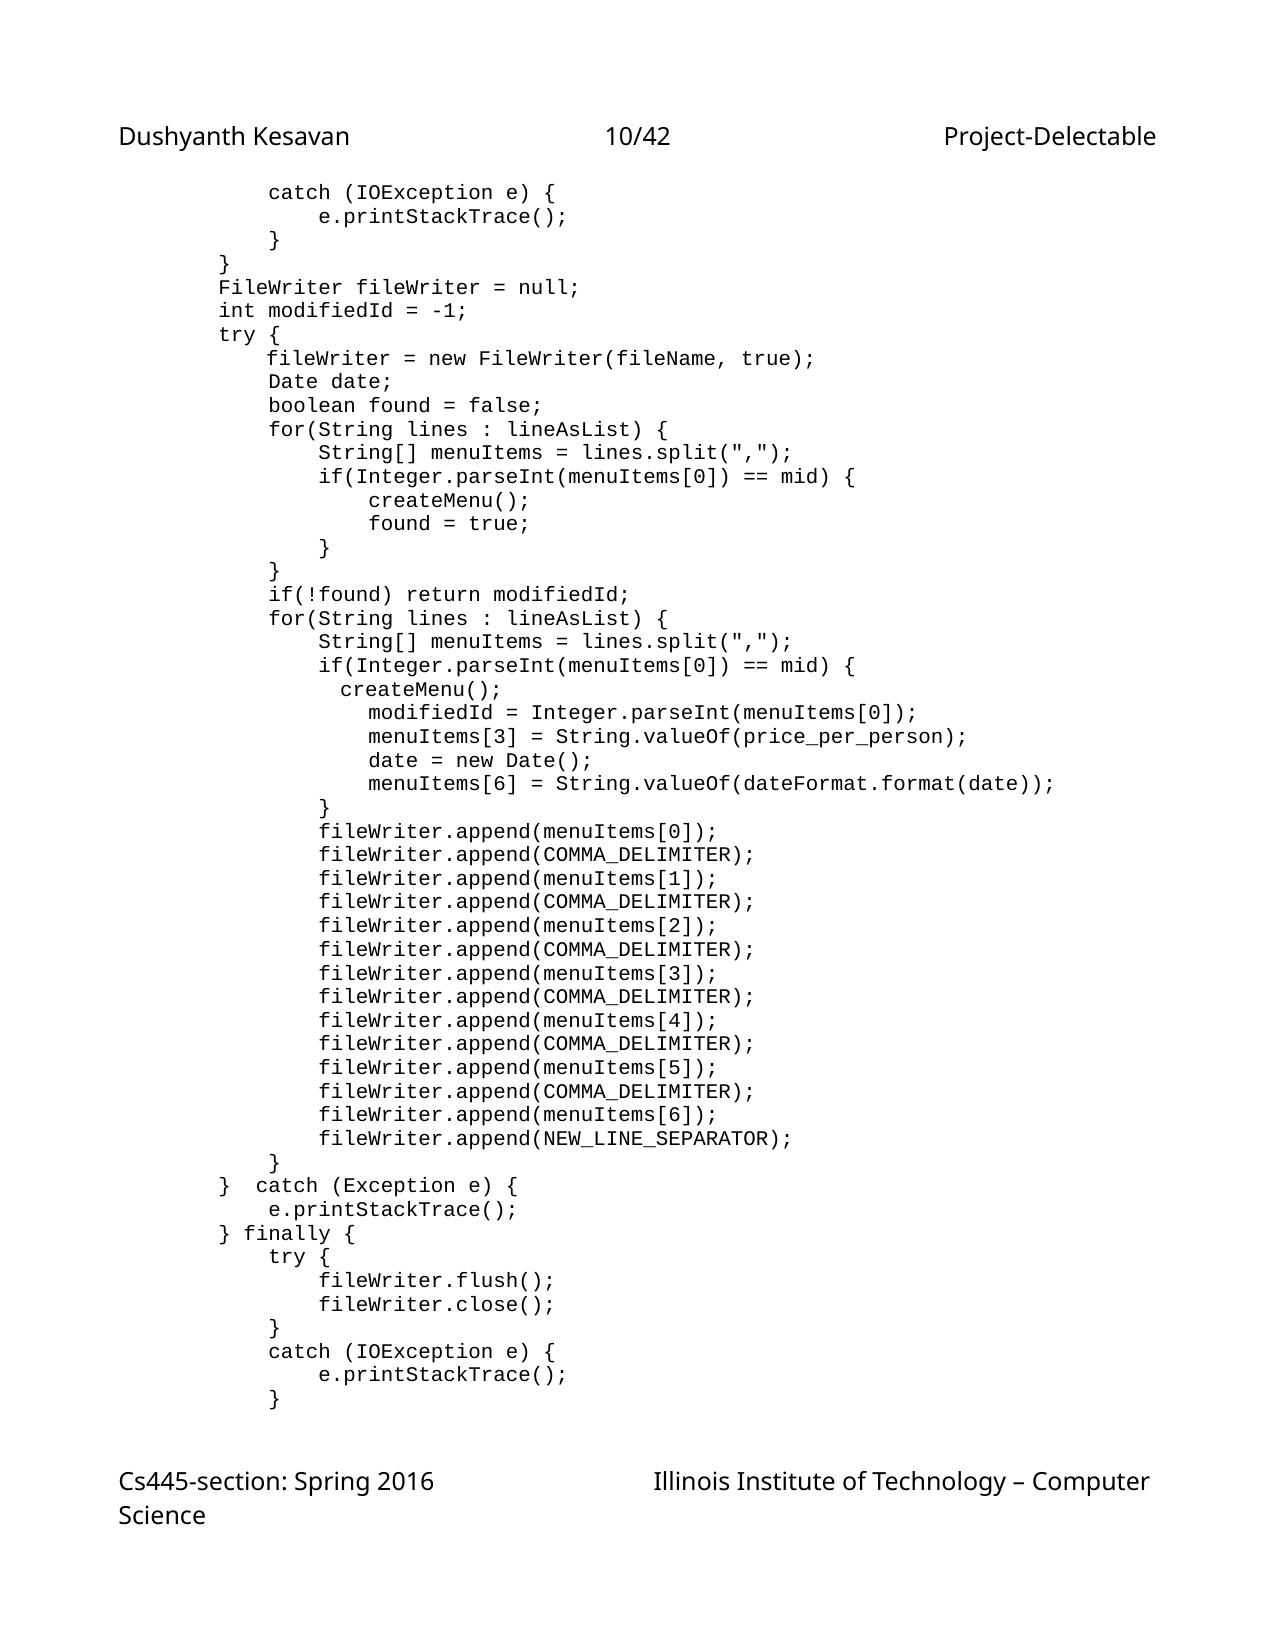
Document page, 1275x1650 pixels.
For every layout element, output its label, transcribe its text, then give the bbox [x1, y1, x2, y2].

text fileWriter.append(COMMA_DELIMITER); [118, 1081, 1157, 1104]
text try { [118, 324, 1157, 348]
text fileWriter.append(menuItems[3]); [118, 962, 1157, 986]
text fileWriter.append(menuItems[0]); [118, 821, 1157, 844]
text } [118, 537, 1157, 561]
text if(Integer.parseInt(menuItems[0]) == mid) { [118, 655, 1157, 679]
text String[] menuItems = lines.split(","); [118, 442, 1157, 466]
text e.printStackTrace(); [118, 1364, 1157, 1388]
text fileWriter.append(menuItems[2]); [118, 915, 1157, 939]
text } [118, 1317, 1157, 1341]
text fileWriter = new FileWriter(fileName, true); [118, 348, 1157, 371]
text fileWriter.append(COMMA_DELIMITER); [118, 986, 1157, 1010]
text e.printStackTrace(); [118, 206, 1157, 229]
text modifiedId = Integer.parseInt(menuItems[0]); [118, 702, 1157, 726]
text Date date; [118, 371, 1157, 395]
text fileWriter.append(COMMA_DELIMITER); [118, 844, 1157, 868]
text createMenu(); [118, 679, 1157, 702]
text } finally { [118, 1223, 1157, 1246]
text if(Integer.parseInt(menuItems[0]) == mid) { [118, 466, 1157, 489]
text boolean found = false; [118, 395, 1157, 419]
text menuItems[3] = String.valueOf(price_per_person); [118, 726, 1157, 750]
text for(String lines : lineAsList) { [118, 608, 1157, 631]
text fileWriter.append(NEW_LINE_SEPARATOR); [118, 1128, 1157, 1152]
text String[] menuItems = lines.split(","); [118, 631, 1157, 655]
text found = true; [118, 513, 1157, 537]
text } [118, 797, 1157, 821]
text for(String lines : lineAsList) { [118, 419, 1157, 442]
text catch (IOException e) { [118, 1341, 1157, 1364]
text fileWriter.close(); [118, 1293, 1157, 1317]
text catch (IOException e) { [118, 182, 1157, 206]
text e.printStackTrace(); [118, 1199, 1157, 1223]
text try { [118, 1246, 1157, 1270]
text createMenu(); [118, 489, 1157, 513]
text } [118, 1152, 1157, 1175]
text } [118, 253, 1157, 277]
text } [118, 1388, 1157, 1412]
text fileWriter.append(COMMA_DELIMITER); [118, 1033, 1157, 1057]
text fileWriter.append(menuItems[1]); [118, 868, 1157, 892]
text } catch (Exception e) { [118, 1175, 1157, 1199]
text if(!found) return modifiedId; [118, 584, 1157, 608]
text FileWriter fileWriter = null; [118, 277, 1157, 300]
text } [118, 229, 1157, 253]
text fileWriter.append(menuItems[4]); [118, 1010, 1157, 1033]
text fileWriter.append(COMMA_DELIMITER); [118, 892, 1157, 915]
text fileWriter.append(menuItems[5]); [118, 1057, 1157, 1081]
text fileWriter.flush(); [118, 1270, 1157, 1293]
text fileWriter.append(COMMA_DELIMITER); [118, 939, 1157, 962]
text fileWriter.append(menuItems[6]); [118, 1104, 1157, 1128]
text int modifiedId = -1; [118, 300, 1157, 324]
text menuItems[6] = String.valueOf(dateFormat.format(date)); [118, 773, 1157, 797]
text } [118, 561, 1157, 584]
text date = new Date(); [118, 750, 1157, 773]
